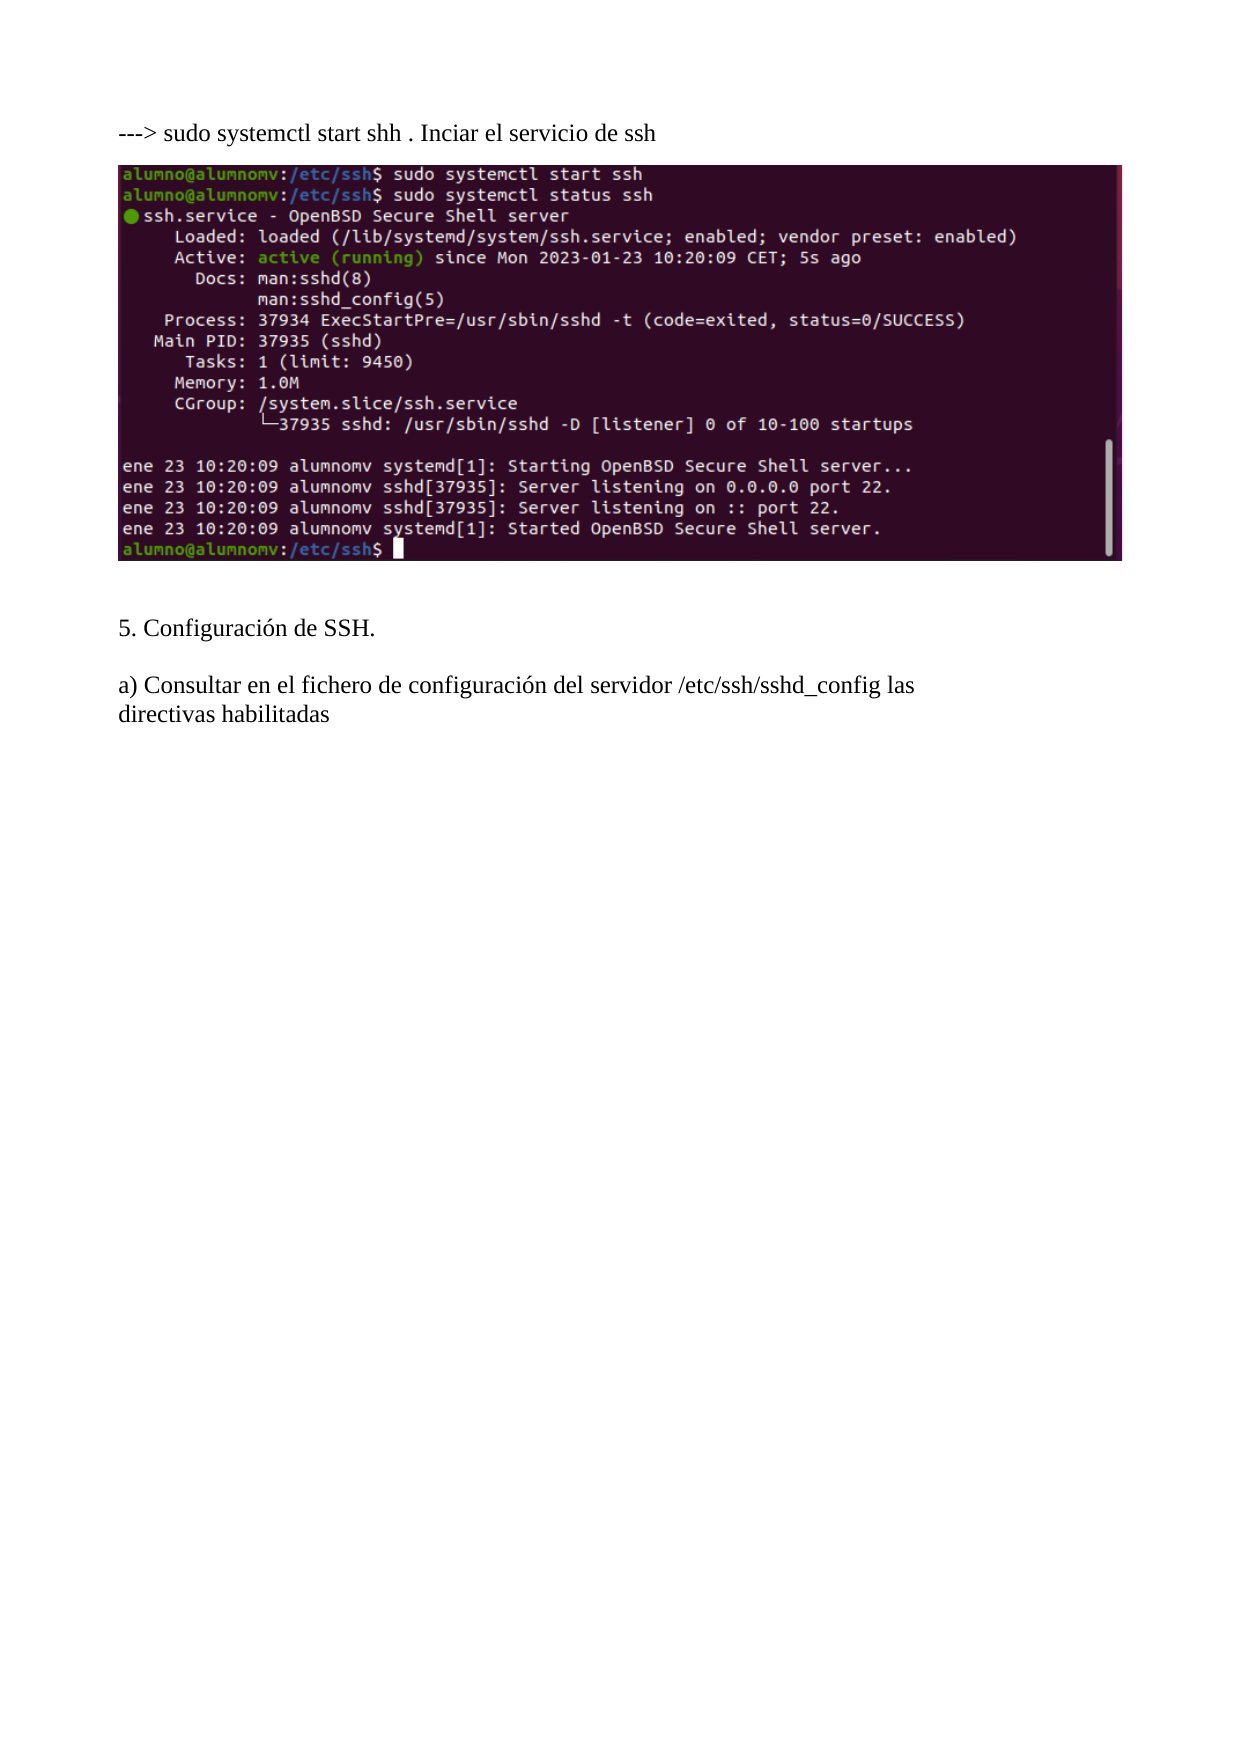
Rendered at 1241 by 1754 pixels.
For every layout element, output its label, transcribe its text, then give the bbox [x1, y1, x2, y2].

text ---> sudo systemctl start shh . Inciar el servicio de ssh [118, 118, 1122, 147]
text 5. Configuración de SSH. [118, 613, 1122, 641]
picture [118, 165, 1123, 561]
text a) Consultar en el fichero de configuración del servidor /etc/ssh/sshd_config las directivas habilitadas [118, 670, 1122, 728]
